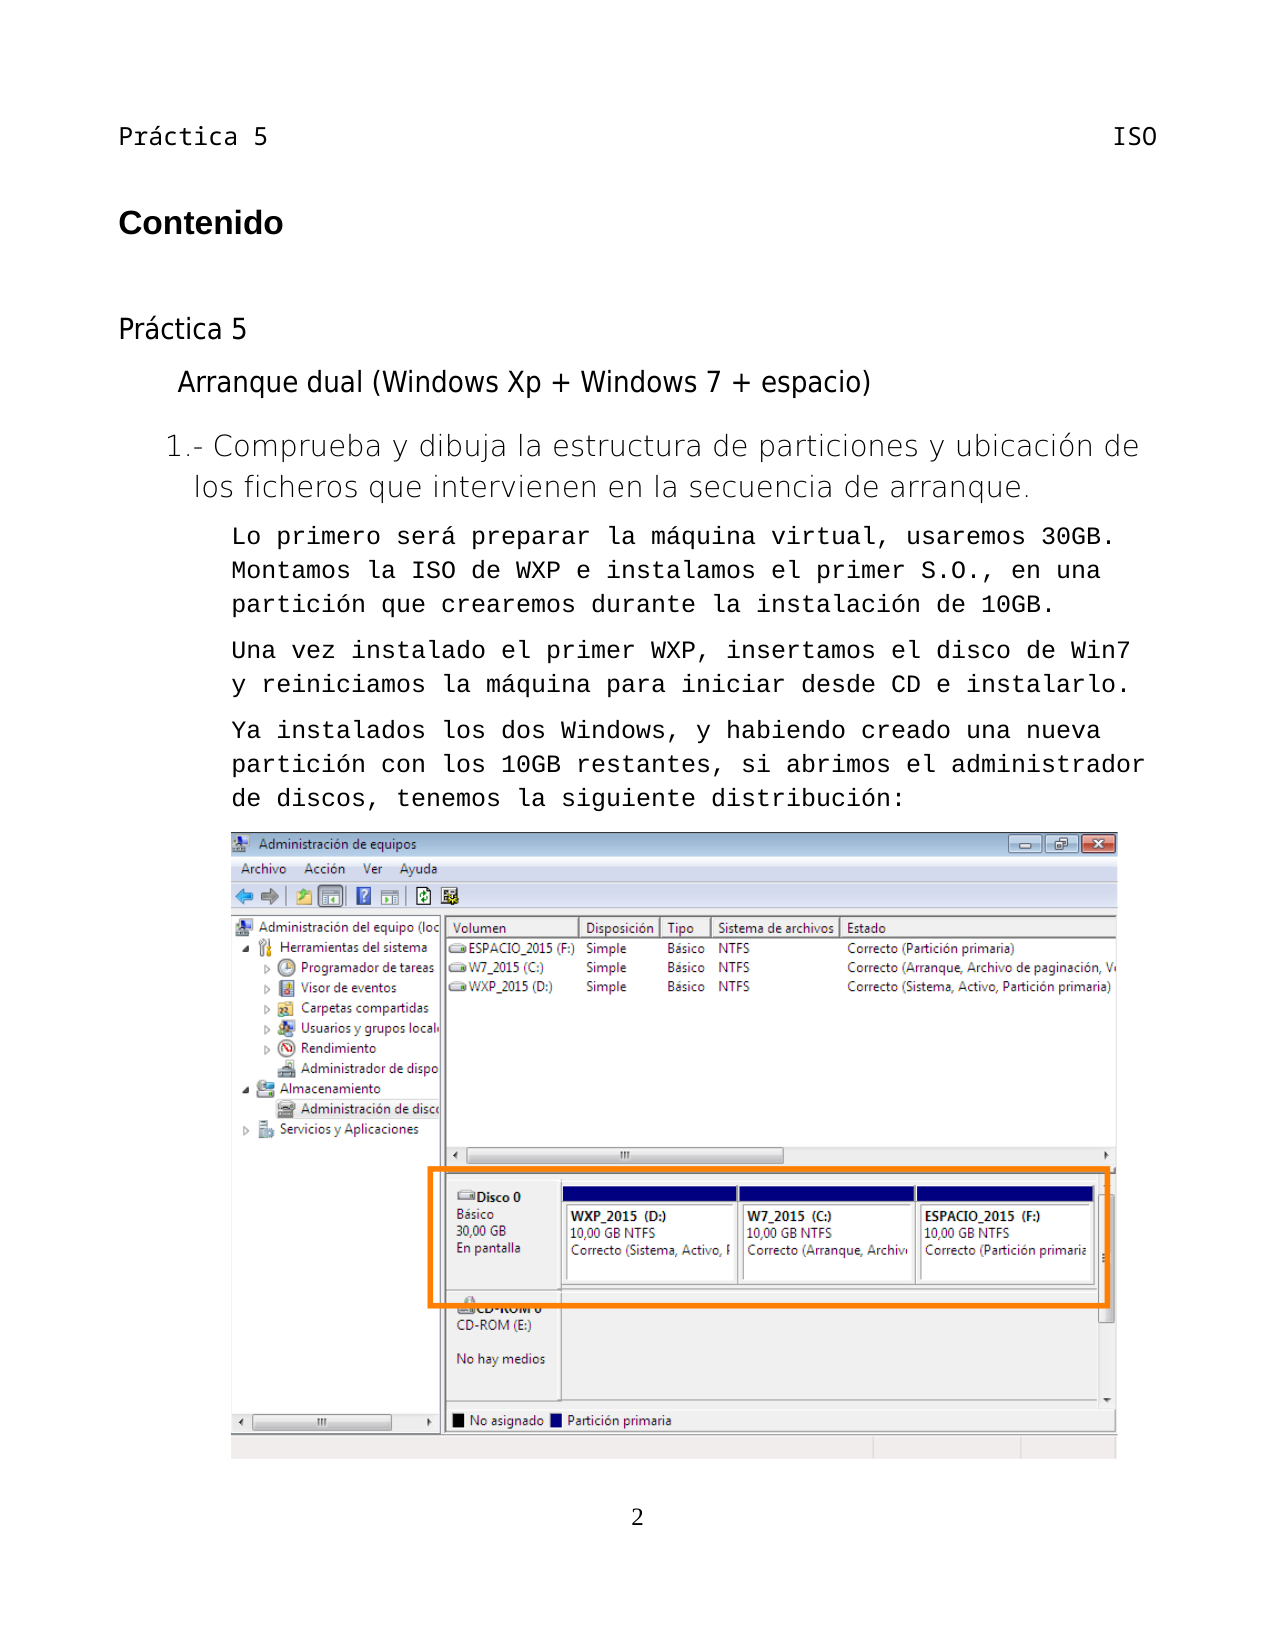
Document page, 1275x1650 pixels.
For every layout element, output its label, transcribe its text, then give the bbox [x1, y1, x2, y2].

text Ya instalados los dos Windows, y habiendo creado una nueva partición con los 10GB restantes, si abrimos el administrador de discos, tenemos la siguiente distribución: [231, 718, 1157, 814]
text Práctica 5 [118, 313, 1157, 347]
list Comprueba y dibuja la estructura de particiones y ubicación de los ficheros que intervienen en la secuencia de arranque. [156, 429, 1157, 504]
text Arranque dual (Windows Xp + Windows 7 + espacio) [177, 366, 1157, 400]
text Lo primero será preparar la máquina virtual, usaremos 30GB. Montamos la ISO de WXP e instalamos el primer S.O., en una partición que crearemos durante la instalación de 10GB. [231, 523, 1157, 619]
picture [231, 832, 1118, 1460]
text Una vez instalado el primer WXP, insertamos el disco de Win7 y reiniciamos la máquina para iniciar desde CD e instalarlo. [231, 638, 1157, 700]
text Contenido [118, 202, 1157, 241]
